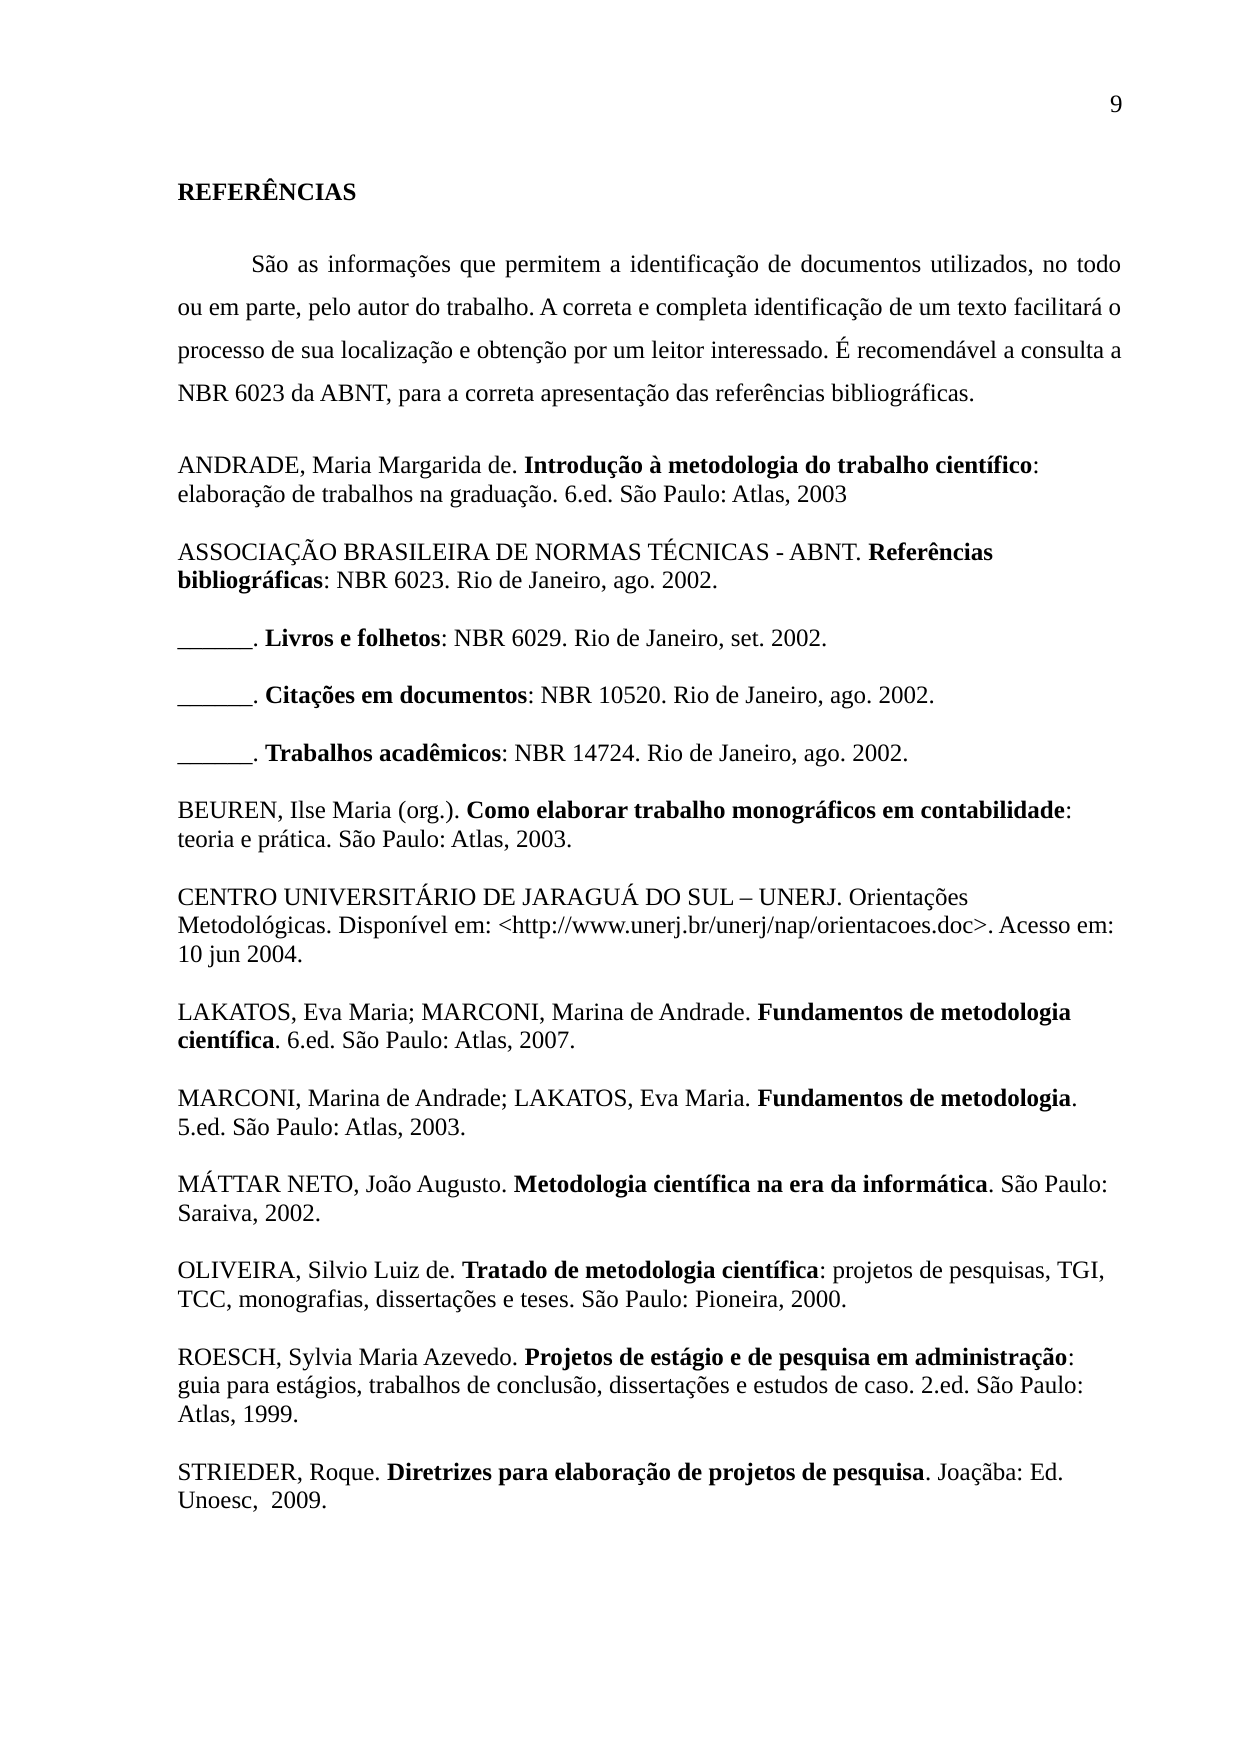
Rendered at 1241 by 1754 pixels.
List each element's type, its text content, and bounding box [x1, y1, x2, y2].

text ANDRADE, Maria Margarida de. Introdução à metodologia do trabalho científico: elaboração de trabalhos na graduação. 6.ed. São Paulo: Atlas, 2003 [177, 450, 1122, 508]
text ______. Trabalhos acadêmicos: NBR 14724. Rio de Janeiro, ago. 2002. [177, 738, 1122, 767]
text BEUREN, Ilse Maria (org.). Como elaborar trabalho monográficos em contabilidade: teoria e prática. São Paulo: Atlas, 2003. [177, 795, 1122, 853]
text ______. Citações em documentos: NBR 10520. Rio de Janeiro, ago. 2002. [177, 680, 1122, 709]
text MARCONI, Marina de Andrade; LAKATOS, Eva Maria. Fundamentos de metodologia. 5.ed. São Paulo: Atlas, 2003. [177, 1083, 1122, 1140]
text São as informações que permitem a identificação de documentos utilizados, no todo ou em parte, pelo autor do trabalho. A correta e completa identificação de um texto facilitará o processo de sua localização e obtenção por um leitor interessado. É recomendável a consulta a NBR 6023 da ABNT, para a correta apresentação das referências bibliográficas. [177, 249, 1122, 407]
text STRIEDER, Roque. Diretrizes para elaboração de projetos de pesquisa. Joaçãba: Ed. Unoesc, 2009. [177, 1457, 1122, 1514]
text OLIVEIRA, Silvio Luiz de. Tratado de metodologia científica: projetos de pesquisas, TGI, TCC, monografias, dissertações e teses. São Paulo: Pioneira, 2000. [177, 1255, 1122, 1313]
text ______. Livros e folhetos: NBR 6029. Rio de Janeiro, set. 2002. [177, 623, 1122, 652]
text ASSOCIAÇÃO BRASILEIRA DE NORMAS TÉCNICAS - ABNT. Referências bibliográficas: NBR 6023. Rio de Janeiro, ago. 2002. [177, 537, 1122, 594]
text CENTRO UNIVERSITÁRIO DE JARAGUÁ DO SUL – UNERJ. Orientações Metodológicas. Disponível em: <http://www.unerj.br/unerj/nap/orientacoes.doc>. Acesso em: 10 jun 2004. [177, 882, 1122, 968]
text LAKATOS, Eva Maria; MARCONI, Marina de Andrade. Fundamentos de metodologia científica. 6.ed. São Paulo: Atlas, 2007. [177, 997, 1122, 1054]
text MÁTTAR NETO, João Augusto. Metodologia científica na era da informática. São Paulo: Saraiva, 2002. [177, 1169, 1122, 1227]
text ROESCH, Sylvia Maria Azevedo. Projetos de estágio e de pesquisa em administração: guia para estágios, trabalhos de conclusão, dissertações e estudos de caso. 2.ed. São Paulo: Atlas, 1999. [177, 1342, 1122, 1428]
title referências [177, 177, 1122, 206]
